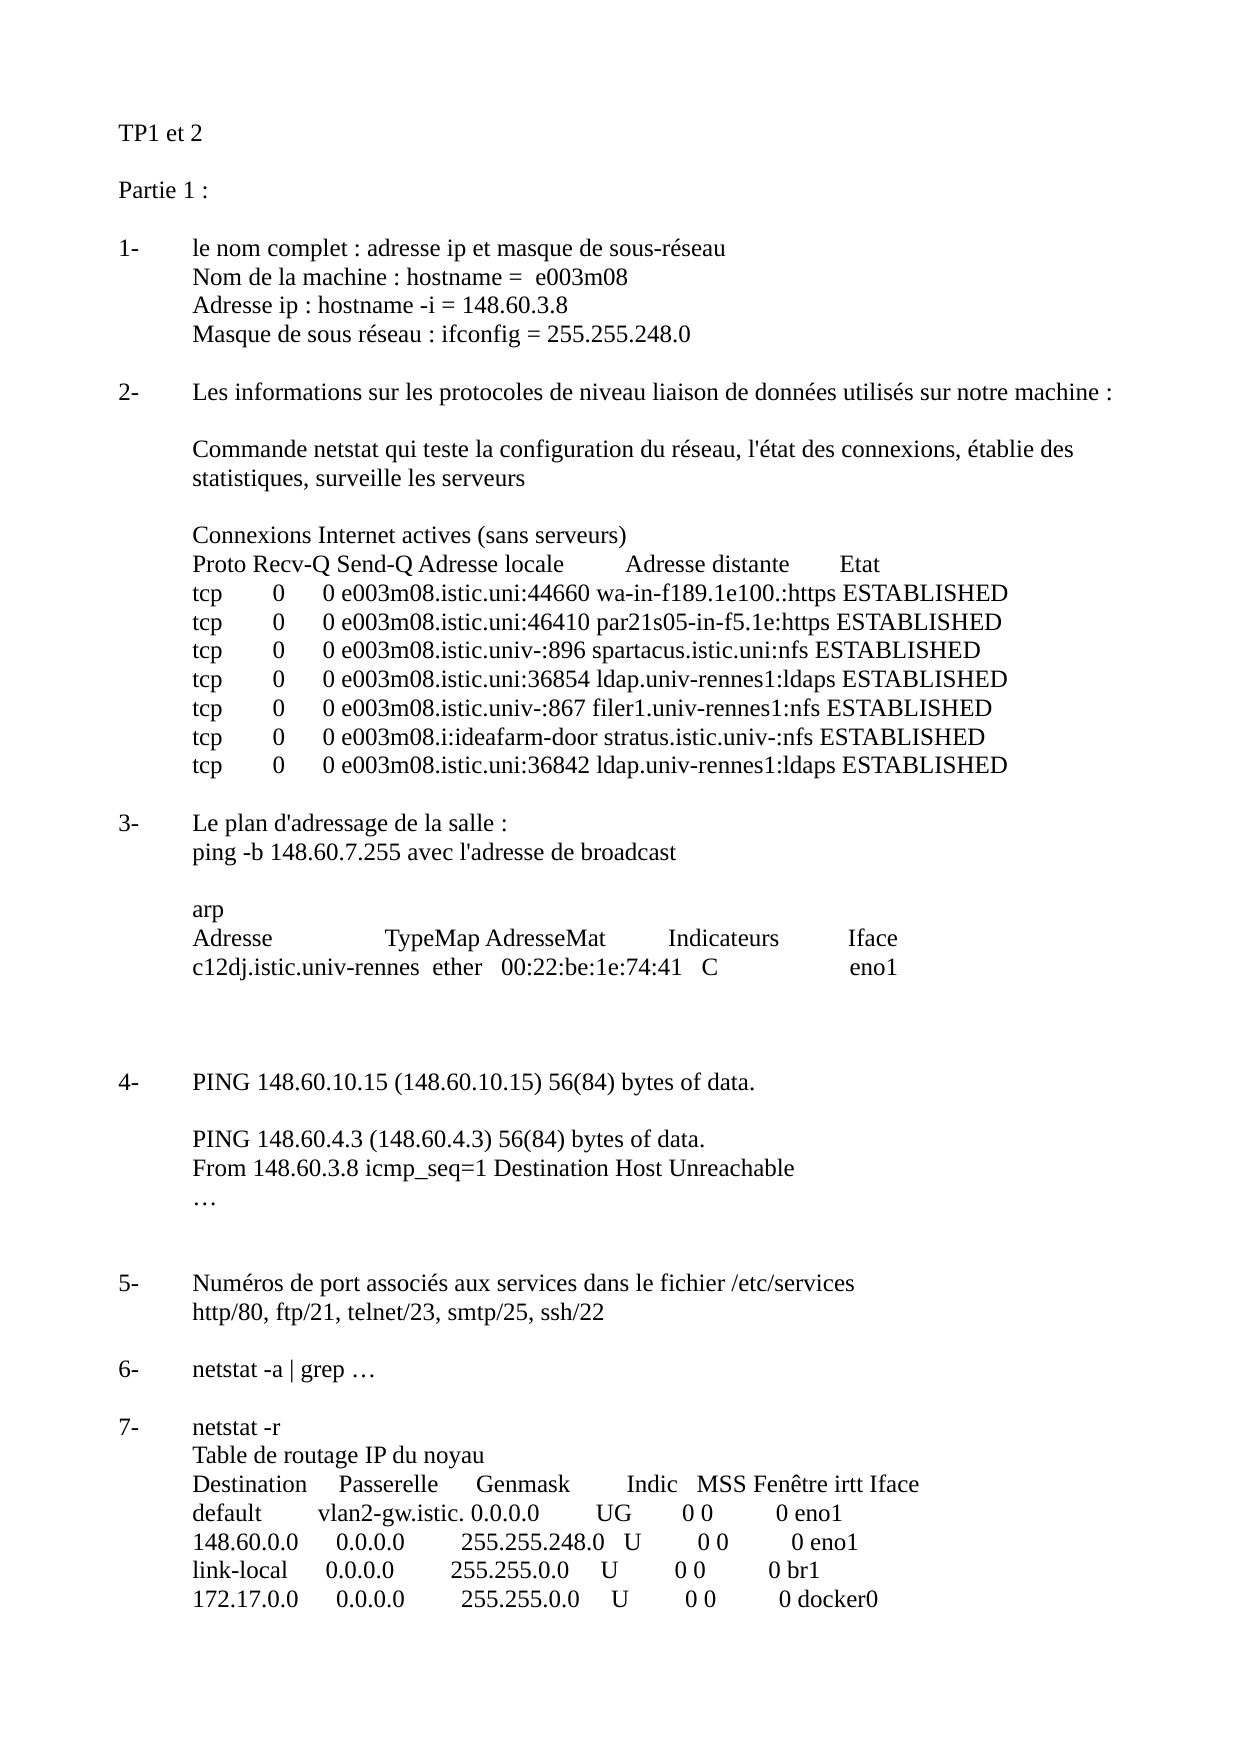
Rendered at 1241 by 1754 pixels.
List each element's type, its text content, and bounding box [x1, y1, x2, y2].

text Connexions Internet actives (sans serveurs) [118, 521, 1122, 549]
text ping -b 148.60.7.255 avec l'adresse de broadcast [118, 837, 1122, 866]
text 5- Numéros de port associés aux services dans le fichier /etc/services [118, 1268, 1122, 1297]
text http/80, ftp/21, telnet/23, smtp/25, ssh/22 [118, 1297, 1122, 1326]
text arp [118, 894, 1122, 923]
text tcp 0 0 e003m08.istic.uni:36854 ldap.univ-rennes1:ldaps ESTABLISHED [118, 664, 1122, 693]
text tcp 0 0 e003m08.istic.uni:46410 par21s05-in-f5.1e:https ESTABLISHED [118, 607, 1122, 636]
text link-local 0.0.0.0 255.255.0.0 U 0 0 0 br1 [118, 1556, 1122, 1584]
text From 148.60.3.8 icmp_seq=1 Destination Host Unreachable [118, 1153, 1122, 1182]
text 148.60.0.0 0.0.0.0 255.255.248.0 U 0 0 0 eno1 [118, 1527, 1122, 1556]
text 3- Le plan d'adressage de la salle : [118, 808, 1122, 837]
text Table de routage IP du noyau [118, 1441, 1122, 1469]
text Adresse ip : hostname -i = 148.60.3.8 [118, 291, 1122, 319]
text Destination Passerelle Genmask Indic MSS Fenêtre irtt Iface [118, 1469, 1122, 1498]
text 4- PING 148.60.10.15 (148.60.10.15) 56(84) bytes of data. [118, 1067, 1122, 1096]
text tcp 0 0 e003m08.istic.uni:44660 wa-in-f189.1e100.:https ESTABLISHED [118, 578, 1122, 607]
text … [118, 1182, 1122, 1211]
text c12dj.istic.univ-rennes ether 00:22:be:1e:74:41 C eno1 [118, 952, 1122, 981]
text 2- Les informations sur les protocoles de niveau liaison de données utilisés sur notre machine : [118, 377, 1122, 406]
text 172.17.0.0 0.0.0.0 255.255.0.0 U 0 0 0 docker0 [118, 1584, 1122, 1613]
text tcp 0 0 e003m08.istic.univ-:867 filer1.univ-rennes1:nfs ESTABLISHED [118, 693, 1122, 722]
text PING 148.60.4.3 (148.60.4.3) 56(84) bytes of data. [118, 1124, 1122, 1153]
text TP1 et 2 [118, 118, 1122, 147]
text Masque de sous réseau : ifconfig = 255.255.248.0 [118, 319, 1122, 348]
text Partie 1 : [118, 176, 1122, 204]
text tcp 0 0 e003m08.istic.univ-:896 spartacus.istic.uni:nfs ESTABLISHED [118, 636, 1122, 664]
text 1- le nom complet : adresse ip et masque de sous-réseau [118, 233, 1122, 262]
text Commande netstat qui teste la configuration du réseau, l'état des connexions, établie des statistiques, surveille les serveurs [118, 434, 1122, 492]
text default vlan2-gw.istic. 0.0.0.0 UG 0 0 0 eno1 [118, 1498, 1122, 1527]
text 6- netstat -a | grep … [118, 1354, 1122, 1383]
text Proto Recv-Q Send-Q Adresse locale Adresse distante Etat [118, 549, 1122, 578]
text Adresse TypeMap AdresseMat Indicateurs Iface [118, 923, 1122, 952]
text Nom de la machine : hostname = e003m08 [118, 262, 1122, 291]
text tcp 0 0 e003m08.i:ideafarm-door stratus.istic.univ-:nfs ESTABLISHED [118, 722, 1122, 751]
text tcp 0 0 e003m08.istic.uni:36842 ldap.univ-rennes1:ldaps ESTABLISHED [118, 751, 1122, 779]
text 7- netstat -r [118, 1412, 1122, 1441]
